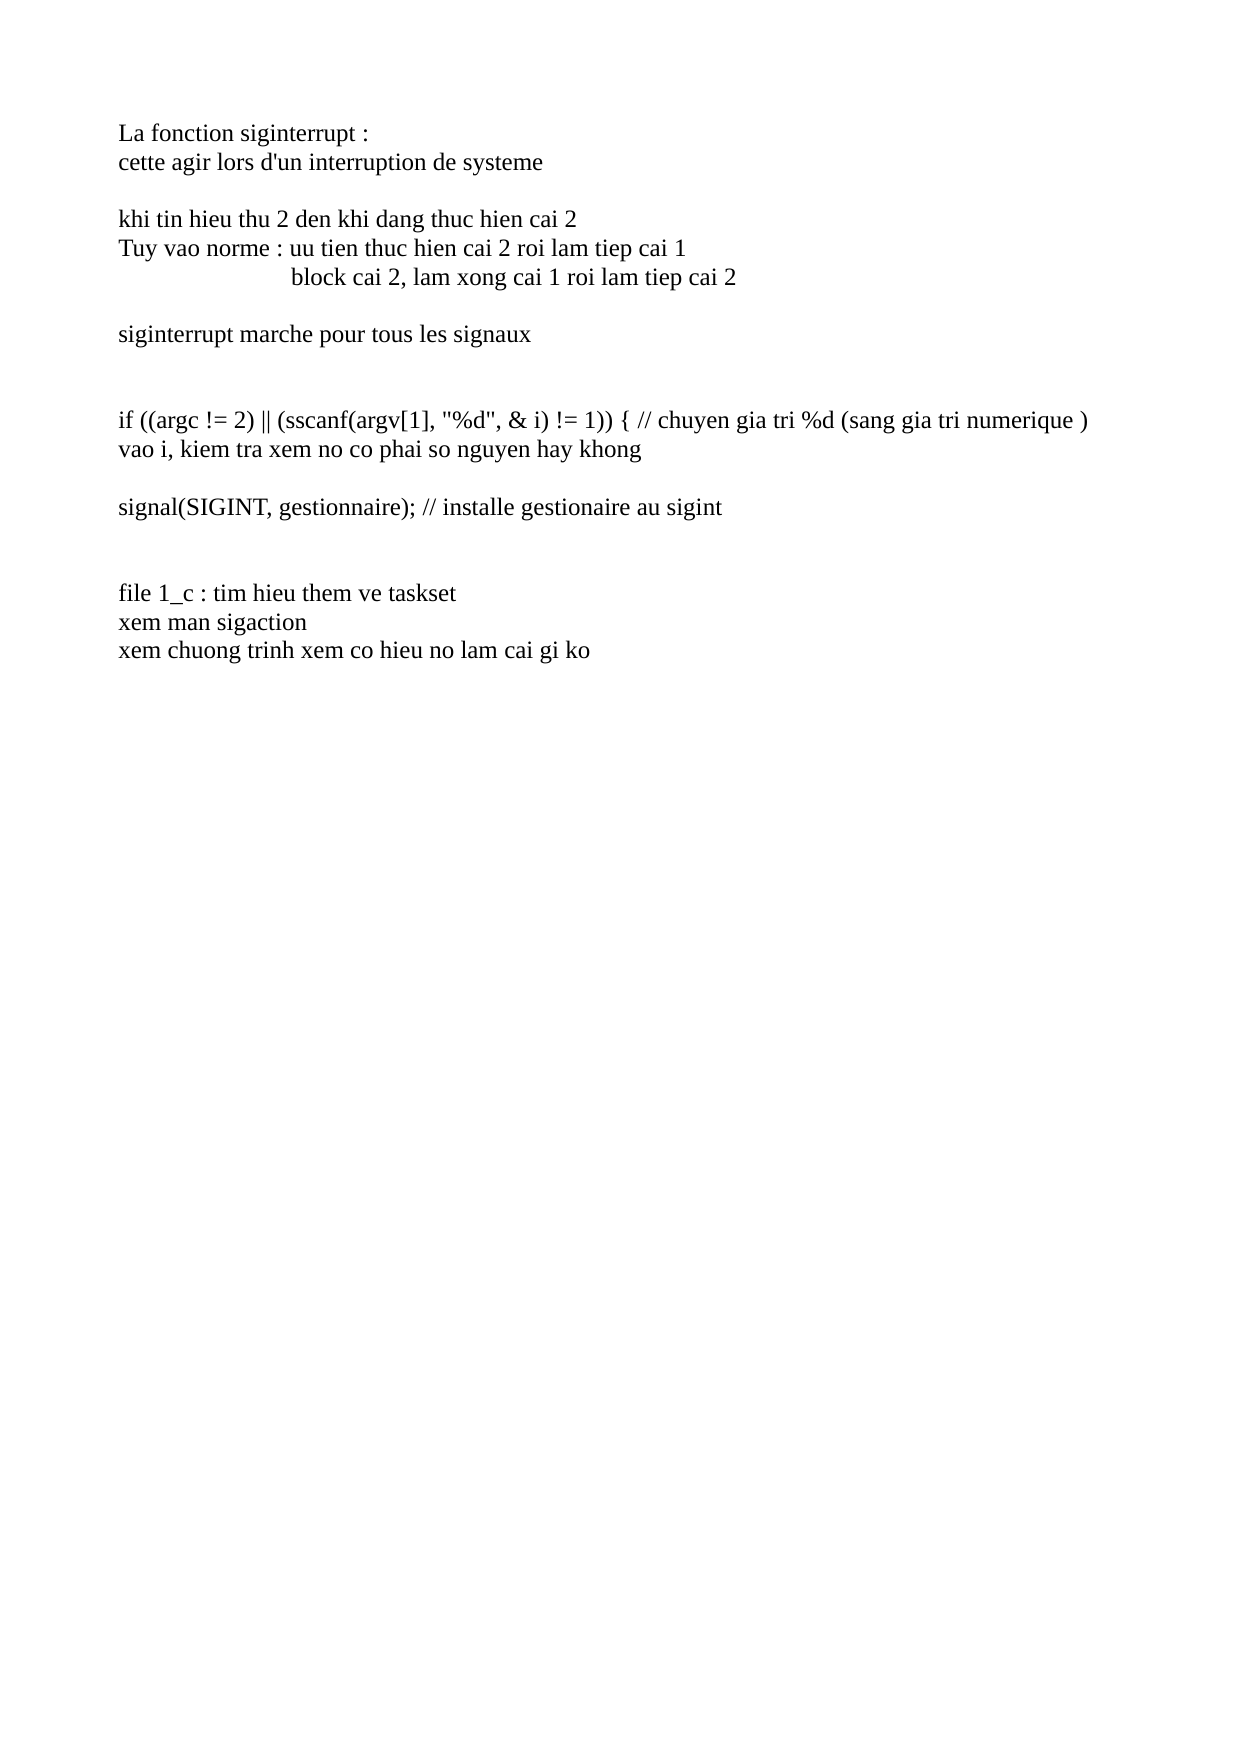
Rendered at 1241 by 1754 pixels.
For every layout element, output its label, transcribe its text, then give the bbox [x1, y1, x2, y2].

text xem chuong trinh xem co hieu no lam cai gi ko [118, 636, 1122, 664]
text cette agir lors d'un interruption de systeme [118, 147, 1122, 176]
text block cai 2, lam xong cai 1 roi lam tiep cai 2 [118, 262, 1122, 291]
text Tuy vao norme : uu tien thuc hien cai 2 roi lam tiep cai 1 [118, 233, 1122, 262]
text La fonction siginterrupt : [118, 118, 1122, 147]
text khi tin hieu thu 2 den khi dang thuc hien cai 2 [118, 204, 1122, 233]
text xem man sigaction [118, 607, 1122, 636]
text siginterrupt marche pour tous les signaux [118, 319, 1122, 348]
text signal(SIGINT, gestionnaire); // installe gestionaire au sigint [118, 492, 1122, 521]
text if ((argc != 2) || (sscanf(argv[1], "%d", & i) != 1)) { // chuyen gia tri %d (sang gia tri numerique ) vao i, kiem tra xem no co phai so nguyen hay khong [118, 406, 1122, 463]
text file 1_c : tim hieu them ve taskset [118, 578, 1122, 607]
